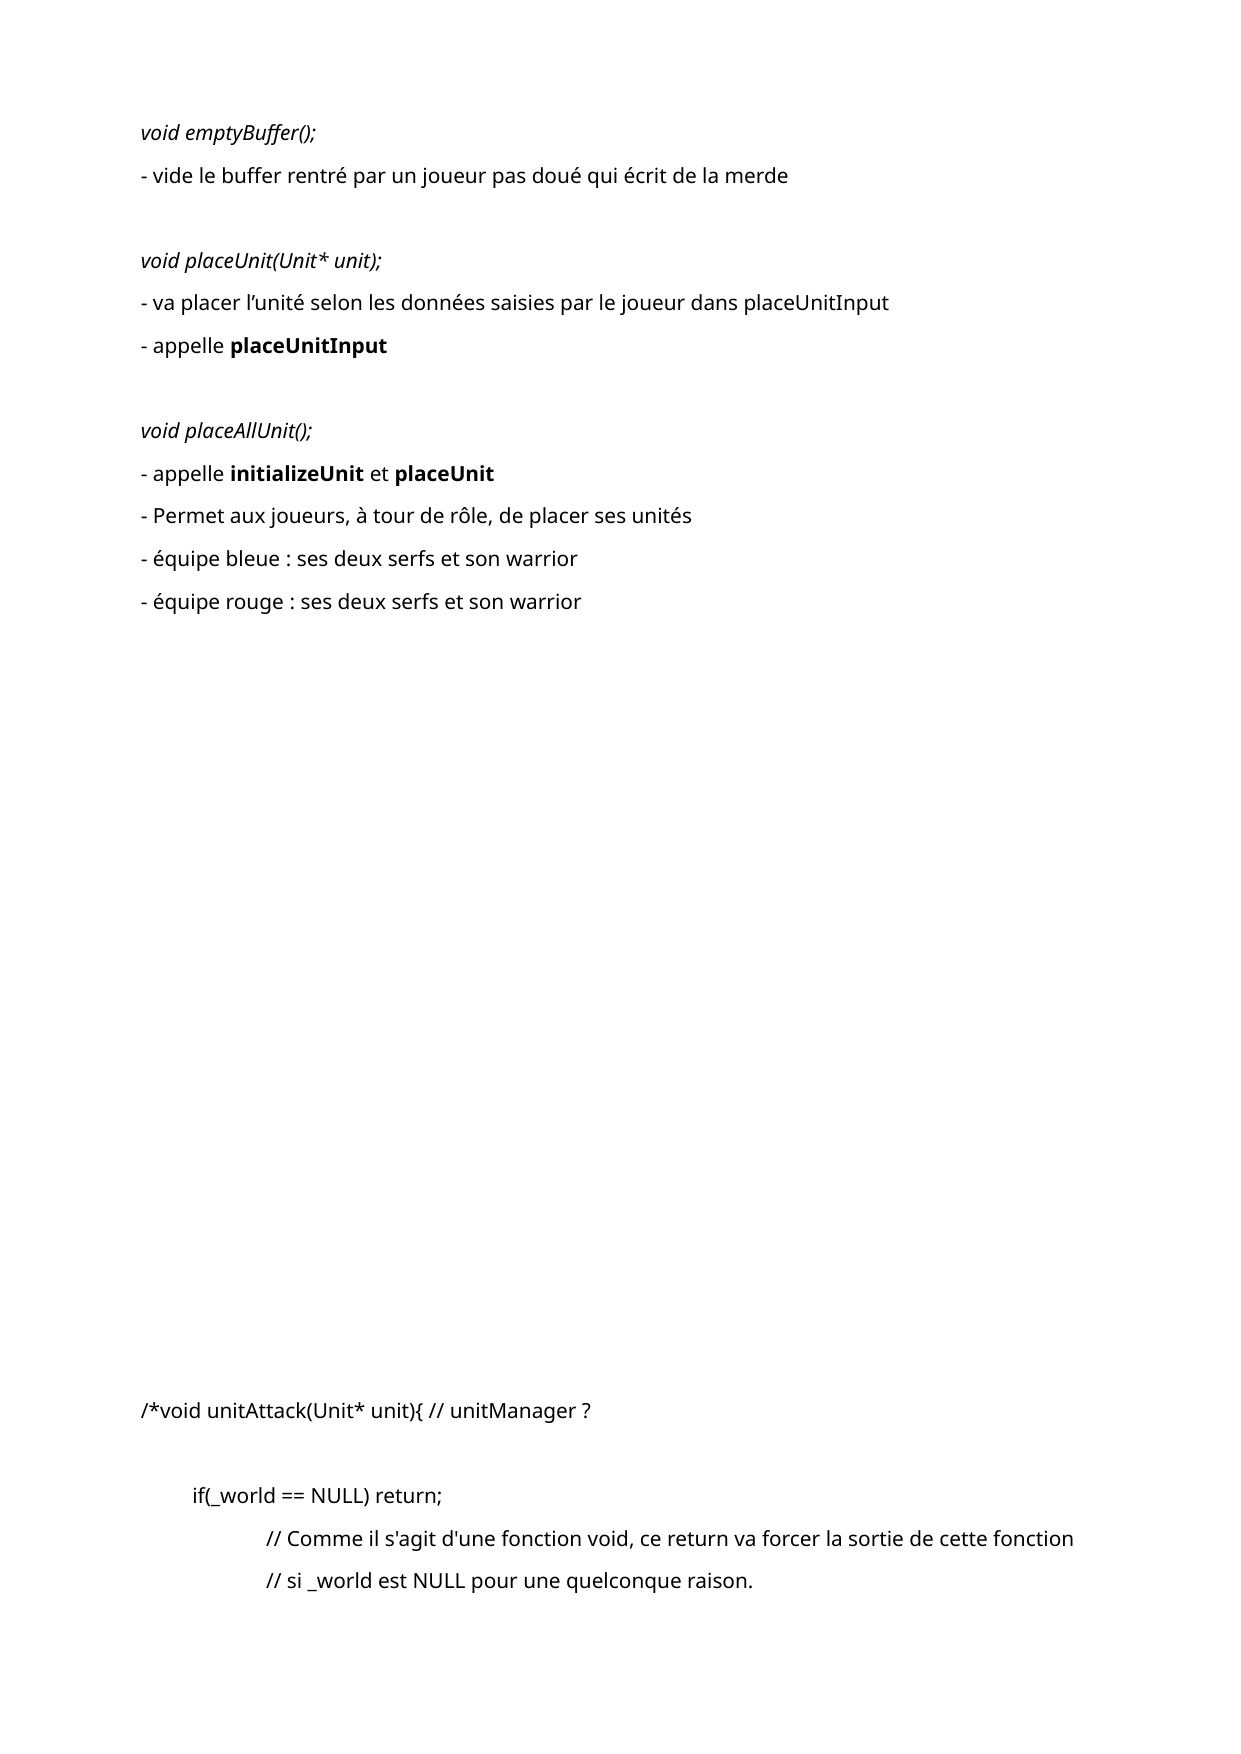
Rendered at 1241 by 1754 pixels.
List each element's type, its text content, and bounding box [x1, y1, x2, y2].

text if(_world == NULL) return; [118, 1481, 1122, 1510]
text - appelle placeUnitInput [118, 331, 1122, 359]
text - équipe bleue : ses deux serfs et son warrior [118, 544, 1122, 573]
text /*void unitAttack(Unit* unit){ // unitManager ? [118, 1396, 1122, 1425]
text void placeAllUnit(); [118, 416, 1122, 445]
text // Comme il s'agit d'une fonction void, ce return va forcer la sortie de cette fonction [118, 1524, 1122, 1552]
text - appelle initializeUnit et placeUnit [118, 459, 1122, 487]
text void placeUnit(Unit* unit); [118, 246, 1122, 274]
text void emptyBuffer(); [118, 118, 1122, 147]
text // si _world est NULL pour une quelconque raison. [118, 1567, 1122, 1595]
text - Permet aux joueurs, à tour de rôle, de placer ses unités [118, 502, 1122, 530]
text - équipe rouge : ses deux serfs et son warrior [118, 587, 1122, 615]
text - va placer l’unité selon les données saisies par le joueur dans placeUnitInput [118, 288, 1122, 317]
text - vide le buffer rentré par un joueur pas doué qui écrit de la merde [118, 161, 1122, 189]
